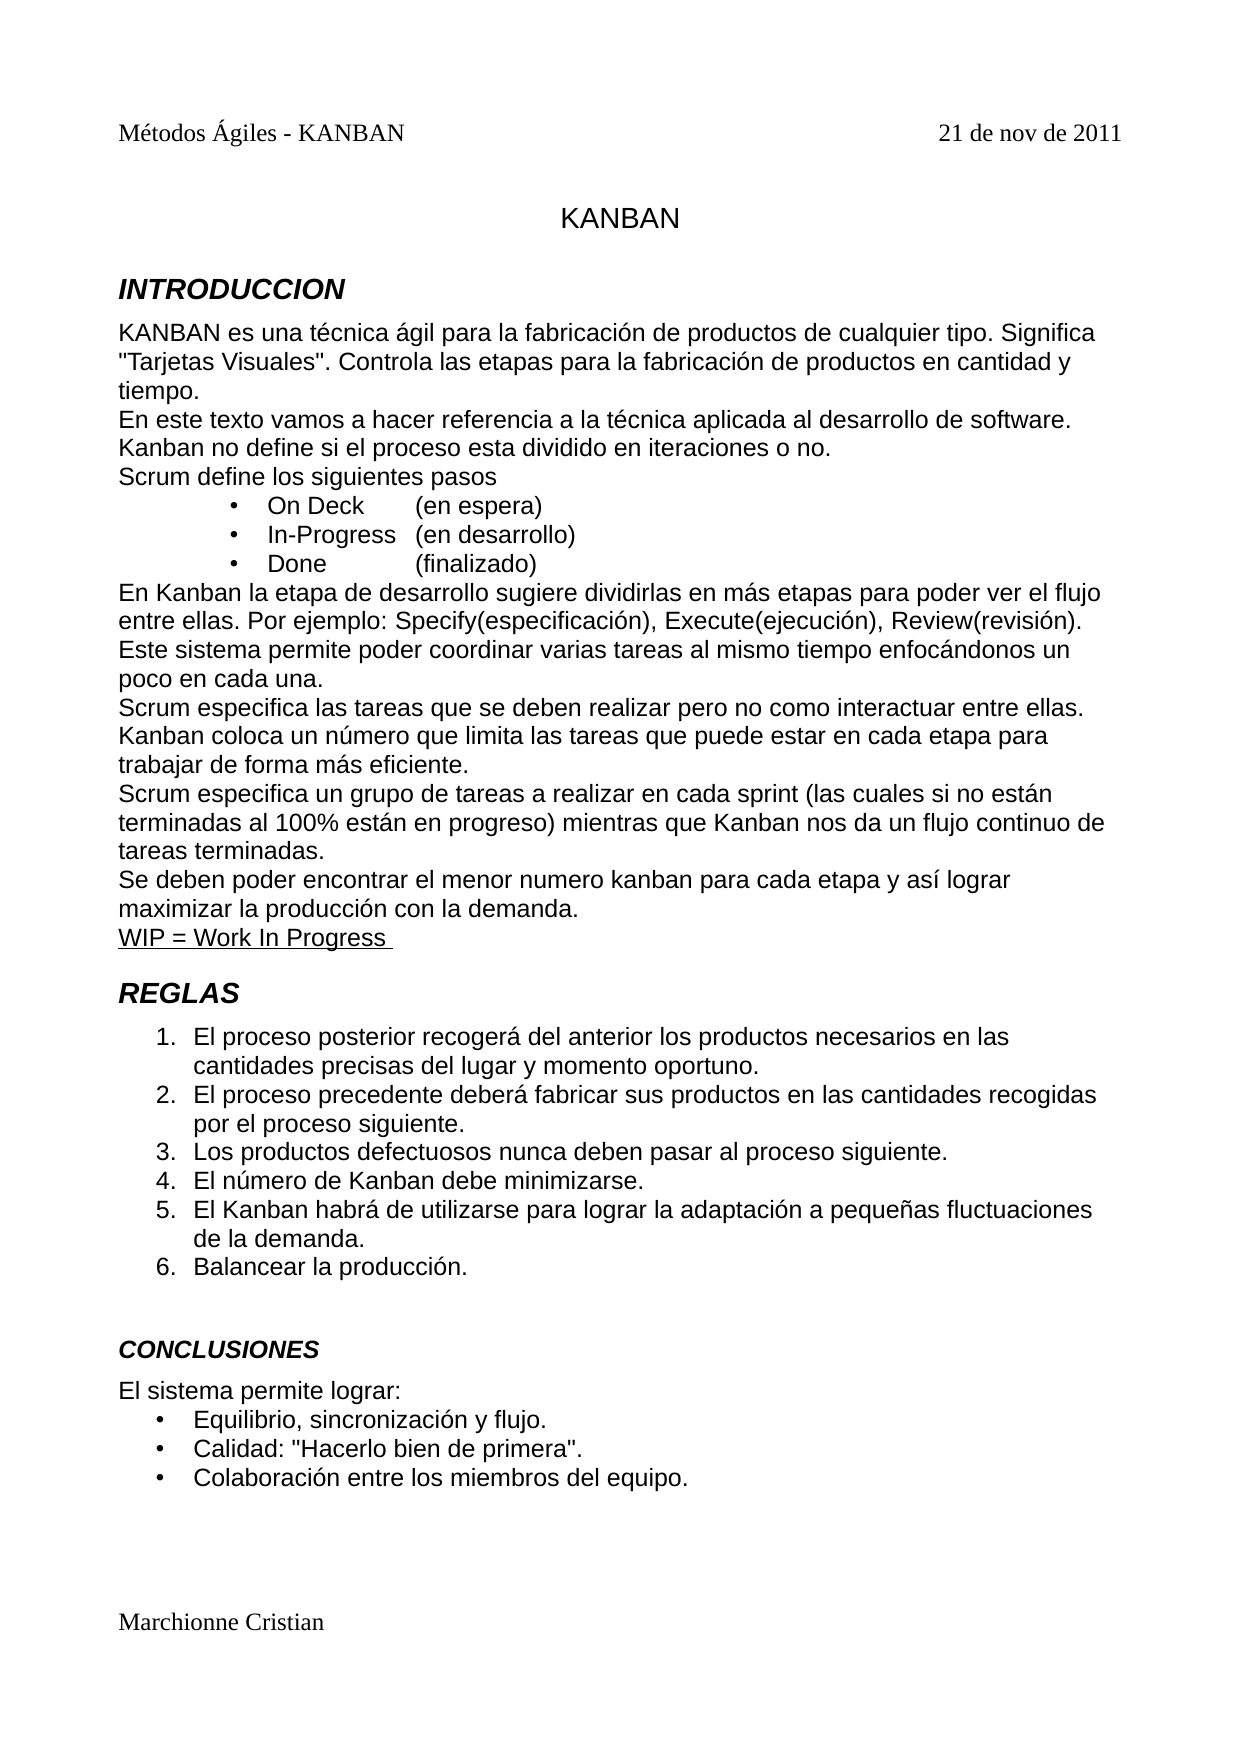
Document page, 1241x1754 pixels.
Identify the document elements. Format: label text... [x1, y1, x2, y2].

text Scrum define los siguientes pasos [118, 462, 1122, 491]
text Kanban coloca un número que limita las tareas que puede estar en cada etapa para trabajar de forma más eficiente. [118, 721, 1122, 779]
text En este texto vamos a hacer referencia a la técnica aplicada al desarrollo de software. [118, 405, 1122, 433]
list Calidad: "Hacerlo bien de primera". [156, 1434, 1122, 1462]
text El sistema permite lograr: [118, 1376, 1122, 1405]
list Equilibrio, sincronización y flujo. [156, 1405, 1122, 1434]
subtitle KANBAN [118, 201, 1122, 235]
text Kanban no define si el proceso esta dividido en iteraciones o no. [118, 433, 1122, 462]
text Scrum especifica un grupo de tareas a realizar en cada sprint (las cuales si no están terminadas al 100% están en progreso) mientras que Kanban nos da un flujo continuo de tareas terminadas. [118, 779, 1122, 865]
list El Kanban habrá de utilizarse para lograr la adaptación a pequeñas fluctuaciones de la demanda. [156, 1195, 1122, 1252]
list Done (finalizado) [229, 549, 1122, 577]
text Se deben poder encontrar el menor numero kanban para cada etapa y así lograr maximizar la producción con la demanda. [118, 865, 1122, 922]
text WIP = Work In Progress [118, 922, 1122, 951]
list Colaboración entre los miembros del equipo. [156, 1462, 1122, 1491]
list On Deck (en espera) [229, 491, 1122, 520]
subtitle INTRODUCCION [118, 272, 1122, 306]
text En Kanban la etapa de desarrollo sugiere dividirlas en más etapas para poder ver el flujo entre ellas. Por ejemplo: Specify(especificación), Execute(ejecución), Review(revisión). [118, 577, 1122, 635]
subtitle CONCLUSIONES [118, 1335, 1122, 1363]
list El número de Kanban debe minimizarse. [156, 1166, 1122, 1195]
text Este sistema permite poder coordinar varias tareas al mismo tiempo enfocándonos un poco en cada una. [118, 635, 1122, 692]
list El proceso posterior recogerá del anterior los productos necesarios en las cantidades precisas del lugar y momento oportuno. [156, 1022, 1122, 1080]
subtitle REGLAS [118, 976, 1122, 1010]
list El proceso precedente deberá fabricar sus productos en las cantidades recogidas por el proceso siguiente. [156, 1080, 1122, 1137]
list Balancear la producción. [156, 1252, 1122, 1281]
list In-Progress (en desarrollo) [229, 520, 1122, 549]
text Scrum especifica las tareas que se deben realizar pero no como interactuar entre ellas. [118, 692, 1122, 721]
text KANBAN es una técnica ágil para la fabricación de productos de cualquier tipo. Significa "Tarjetas Visuales". Controla las etapas para la fabricación de productos en cantidad y tiempo. [118, 318, 1122, 405]
list Los productos defectuosos nunca deben pasar al proceso siguiente. [156, 1137, 1122, 1166]
